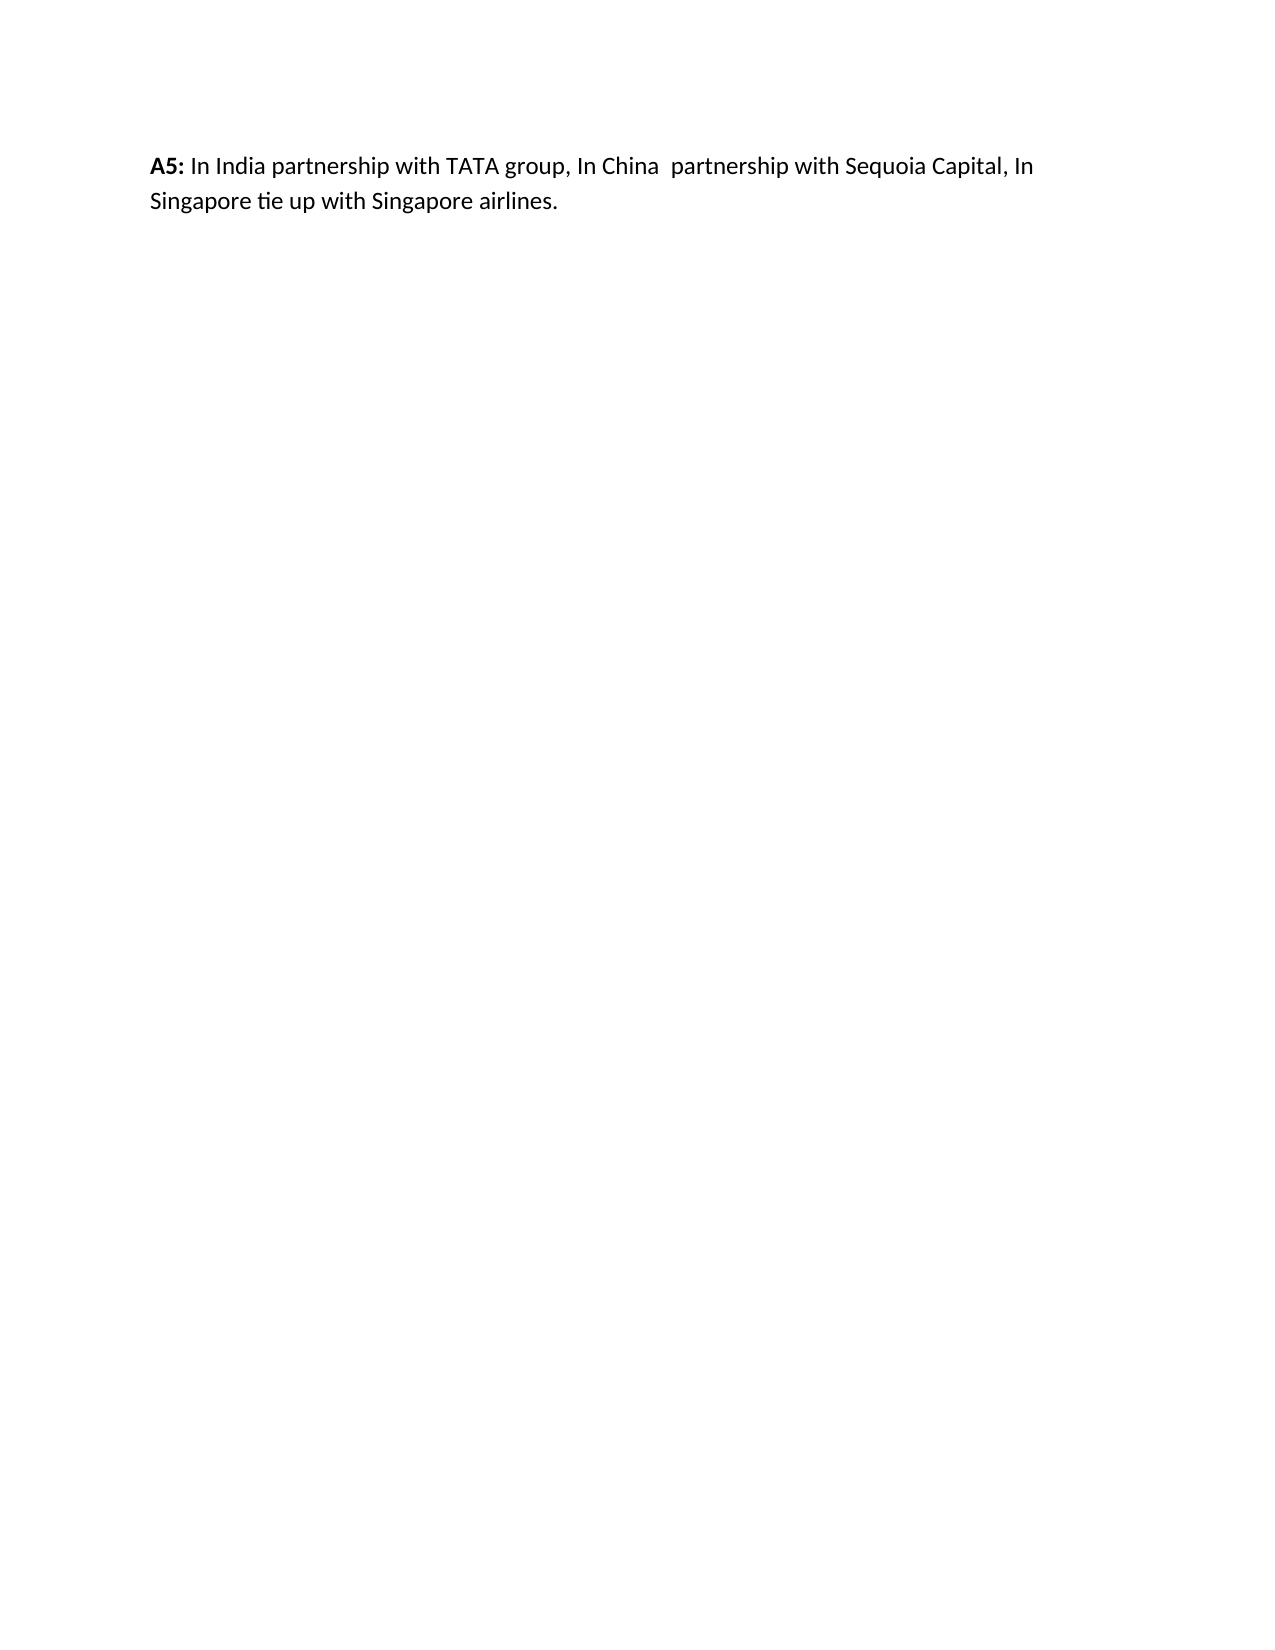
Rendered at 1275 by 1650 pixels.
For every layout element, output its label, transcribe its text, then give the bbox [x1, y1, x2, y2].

text A5: In India partnership with TATA group, In China partnership with Sequoia Capital, In Singapore tie up with Singapore airlines. [150, 150, 1125, 216]
